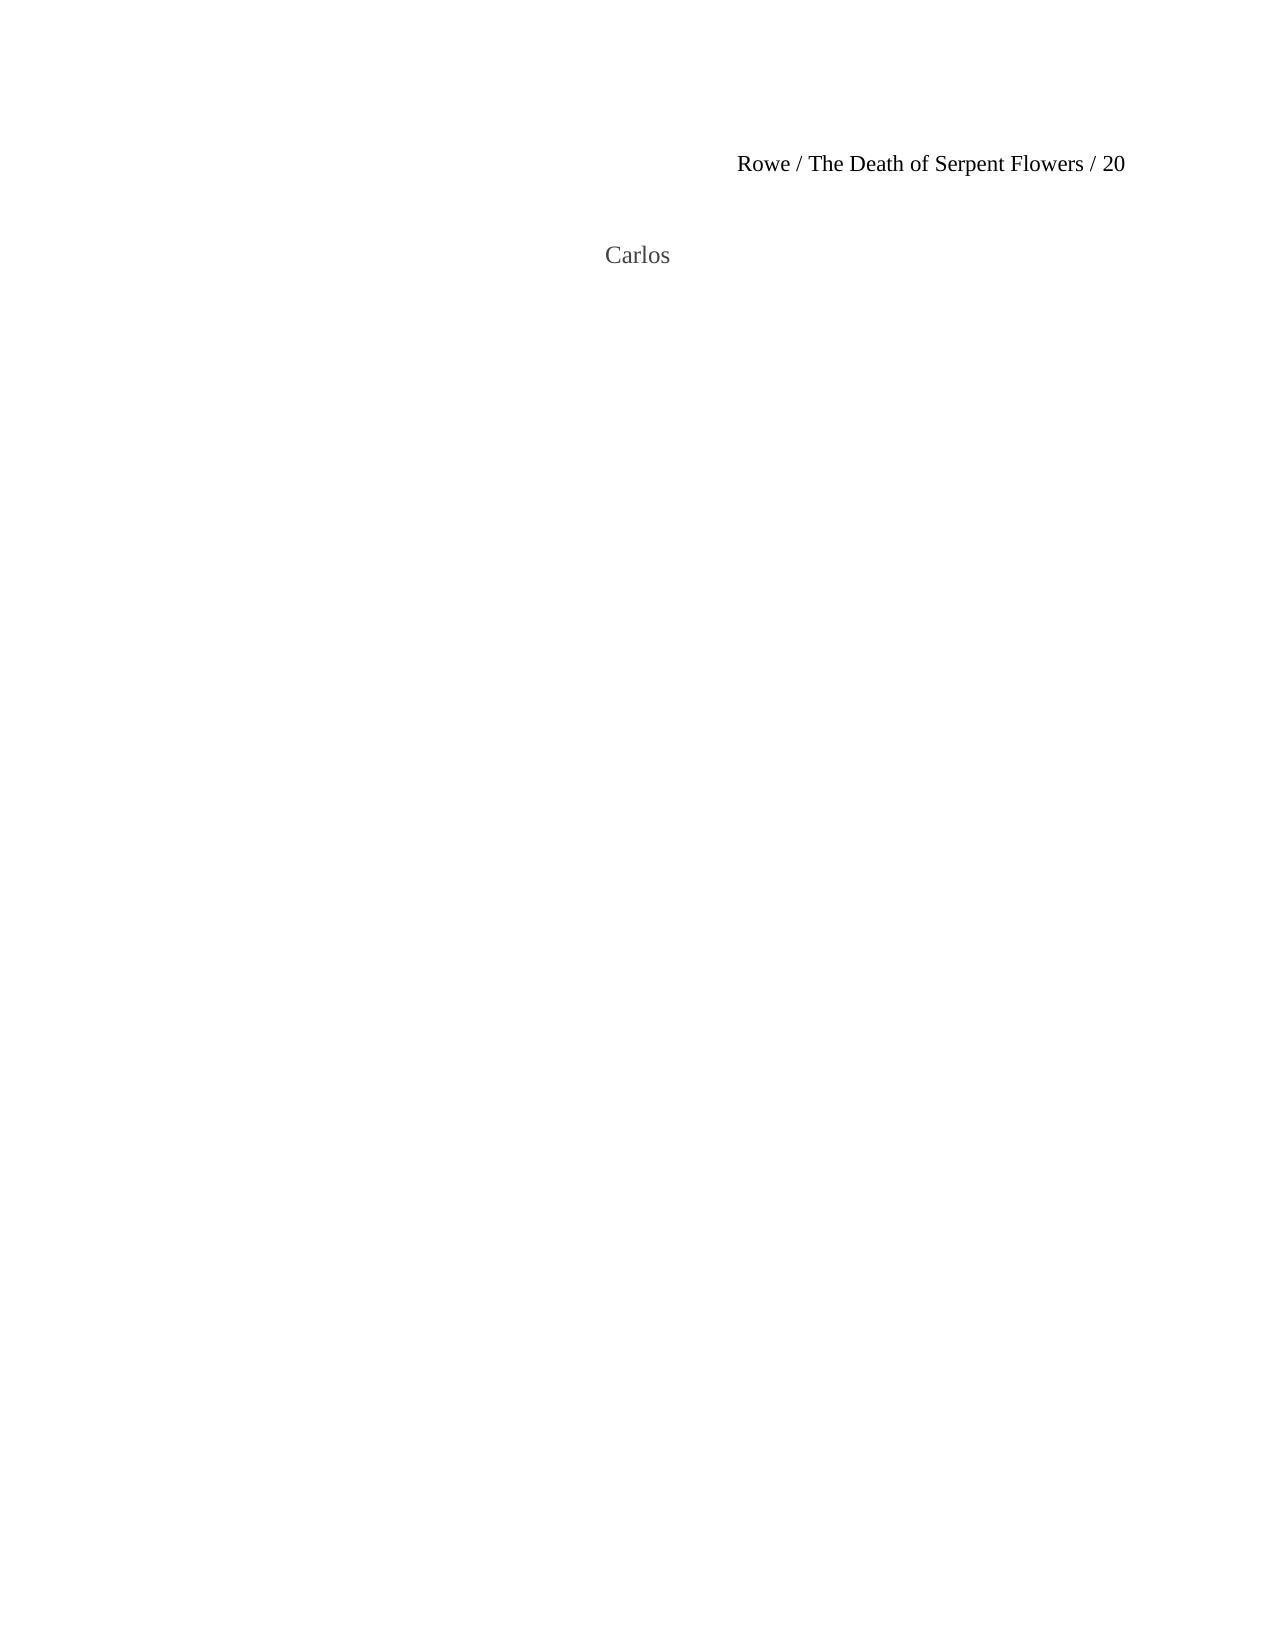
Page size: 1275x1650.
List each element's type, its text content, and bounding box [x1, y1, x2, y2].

subtitle Carlos [150, 240, 1125, 268]
